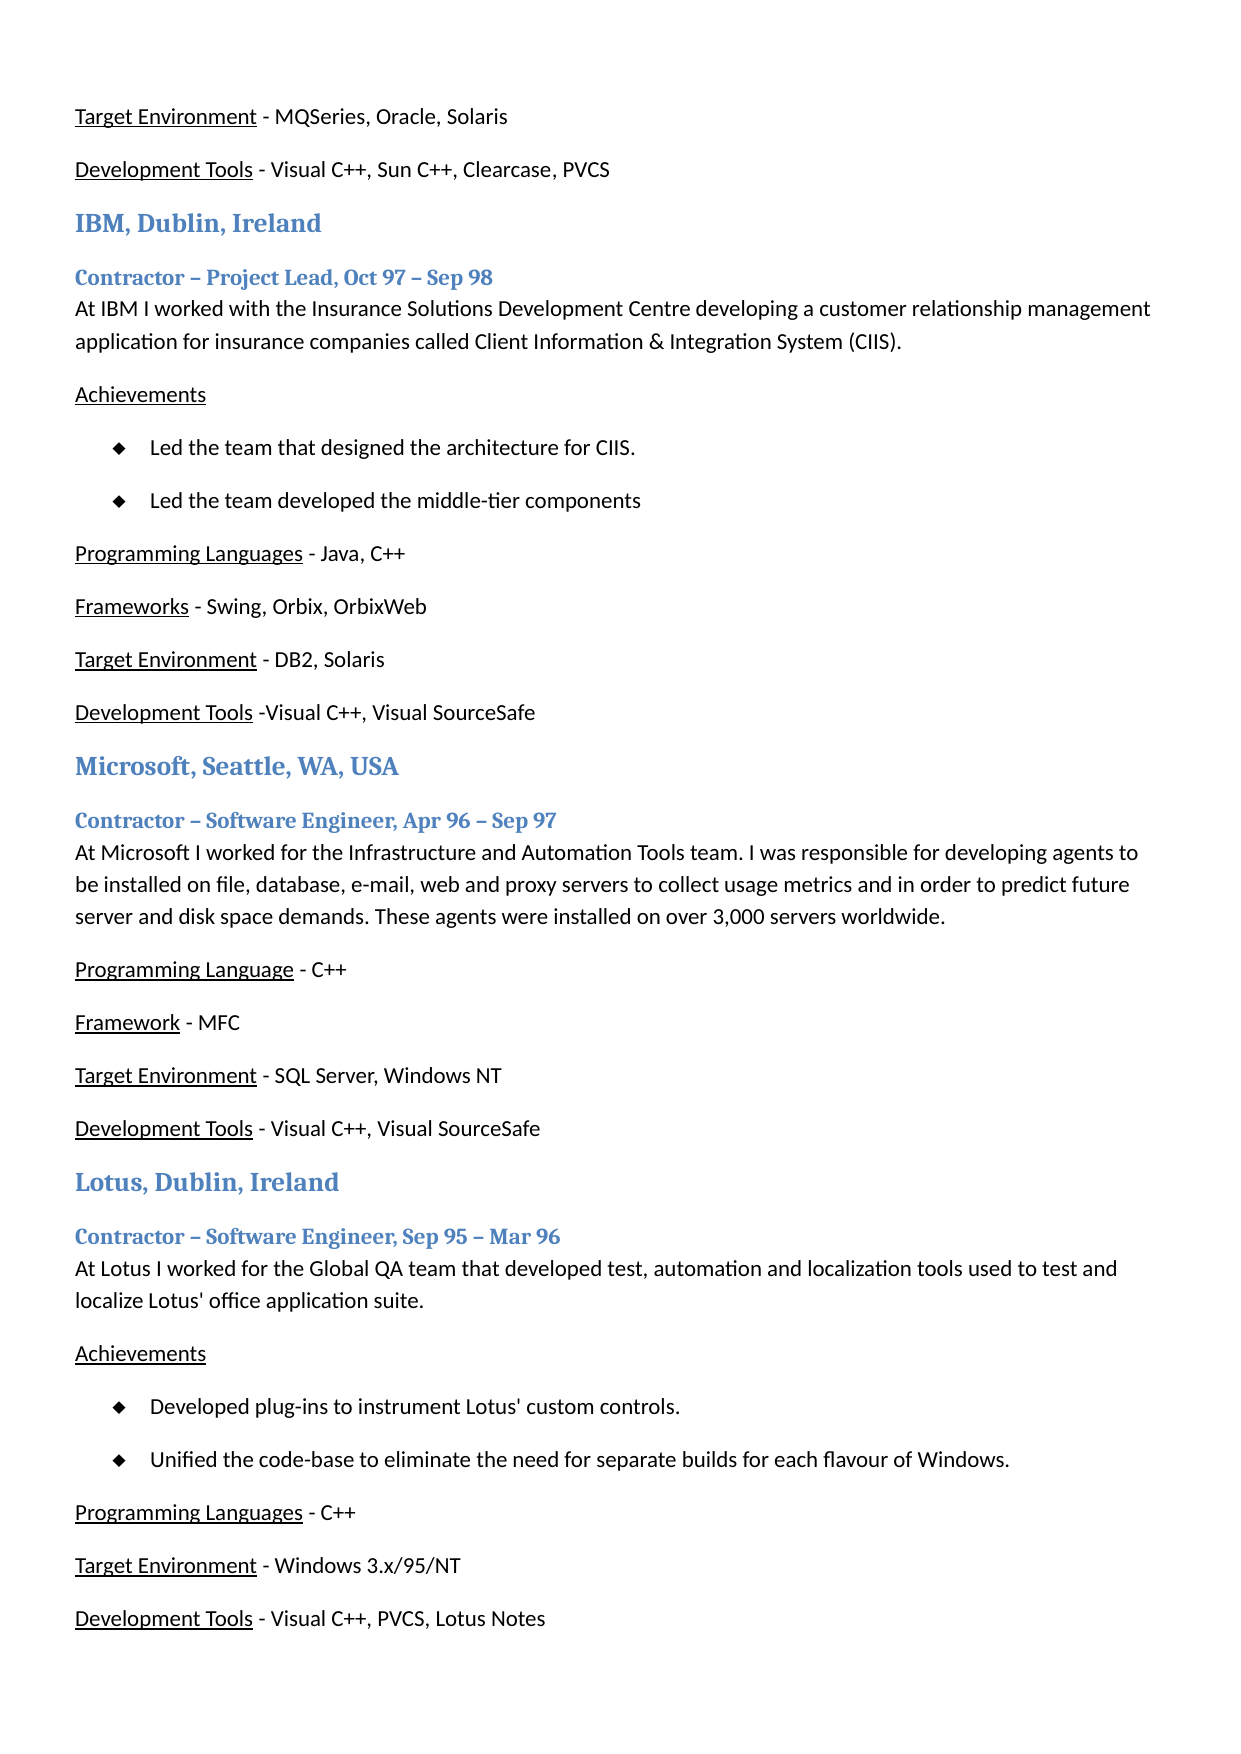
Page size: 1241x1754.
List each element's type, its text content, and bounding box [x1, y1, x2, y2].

subtitle Microsoft, Seattle, WA, USA [75, 751, 1165, 782]
text Programming Language - C++ [75, 955, 1165, 983]
text Development Tools - Visual C++, Visual SourceSafe [75, 1114, 1165, 1142]
list Unified the code-base to eliminate the need for separate builds for each flavour of Windows. [112, 1445, 1165, 1473]
text At IBM I worked with the Insurance Solutions Development Centre developing a customer relationship management application for insurance companies called Client Information & Integration System (CIIS). [75, 294, 1165, 355]
text Target Environment - MQSeries, Oracle, Solaris [75, 102, 1165, 130]
text Development Tools -Visual C++, Visual SourceSafe [75, 698, 1165, 726]
text Target Environment - Windows 3.x/95/NT [75, 1551, 1165, 1579]
subtitle Contractor – Project Lead, Oct 97 – Sep 98 [75, 264, 1165, 291]
text Target Environment - SQL Server, Windows NT [75, 1061, 1165, 1089]
text At Microsoft I worked for the Infrastructure and Automation Tools team. I was responsible for developing agents to be installed on file, database, e-mail, web and proxy servers to collect usage metrics and in order to predict future server and disk space demands. These agents were installed on over 3,000 servers worldwide. [75, 838, 1165, 930]
subtitle IBM, Dublin, Ireland [75, 208, 1165, 239]
text Achievements [75, 380, 1165, 408]
text At Lotus I worked for the Global QA team that developed test, automation and localization tools used to test and localize Lotus' office application suite. [75, 1254, 1165, 1314]
text Programming Languages - C++ [75, 1498, 1165, 1526]
subtitle Lotus, Dublin, Ireland [75, 1167, 1165, 1198]
text Framework - MFC [75, 1008, 1165, 1036]
text Development Tools - Visual C++, Sun C++, Clearcase, PVCS [75, 155, 1165, 183]
list Led the team that designed the architecture for CIIS. [112, 433, 1165, 461]
list Developed plug-ins to instrument Lotus' custom controls. [112, 1392, 1165, 1420]
subtitle Contractor – Software Engineer, Sep 95 – Mar 96 [75, 1224, 1165, 1250]
text Target Environment - DB2, Solaris [75, 645, 1165, 673]
text Development Tools - Visual C++, PVCS, Lotus Notes [75, 1604, 1165, 1632]
text Achievements [75, 1339, 1165, 1367]
list Led the team developed the middle-tier components [112, 486, 1165, 514]
text Programming Languages - Java, C++ [75, 539, 1165, 567]
text Frameworks - Swing, Orbix, OrbixWeb [75, 592, 1165, 620]
subtitle Contractor – Software Engineer, Apr 96 – Sep 97 [75, 807, 1165, 834]
